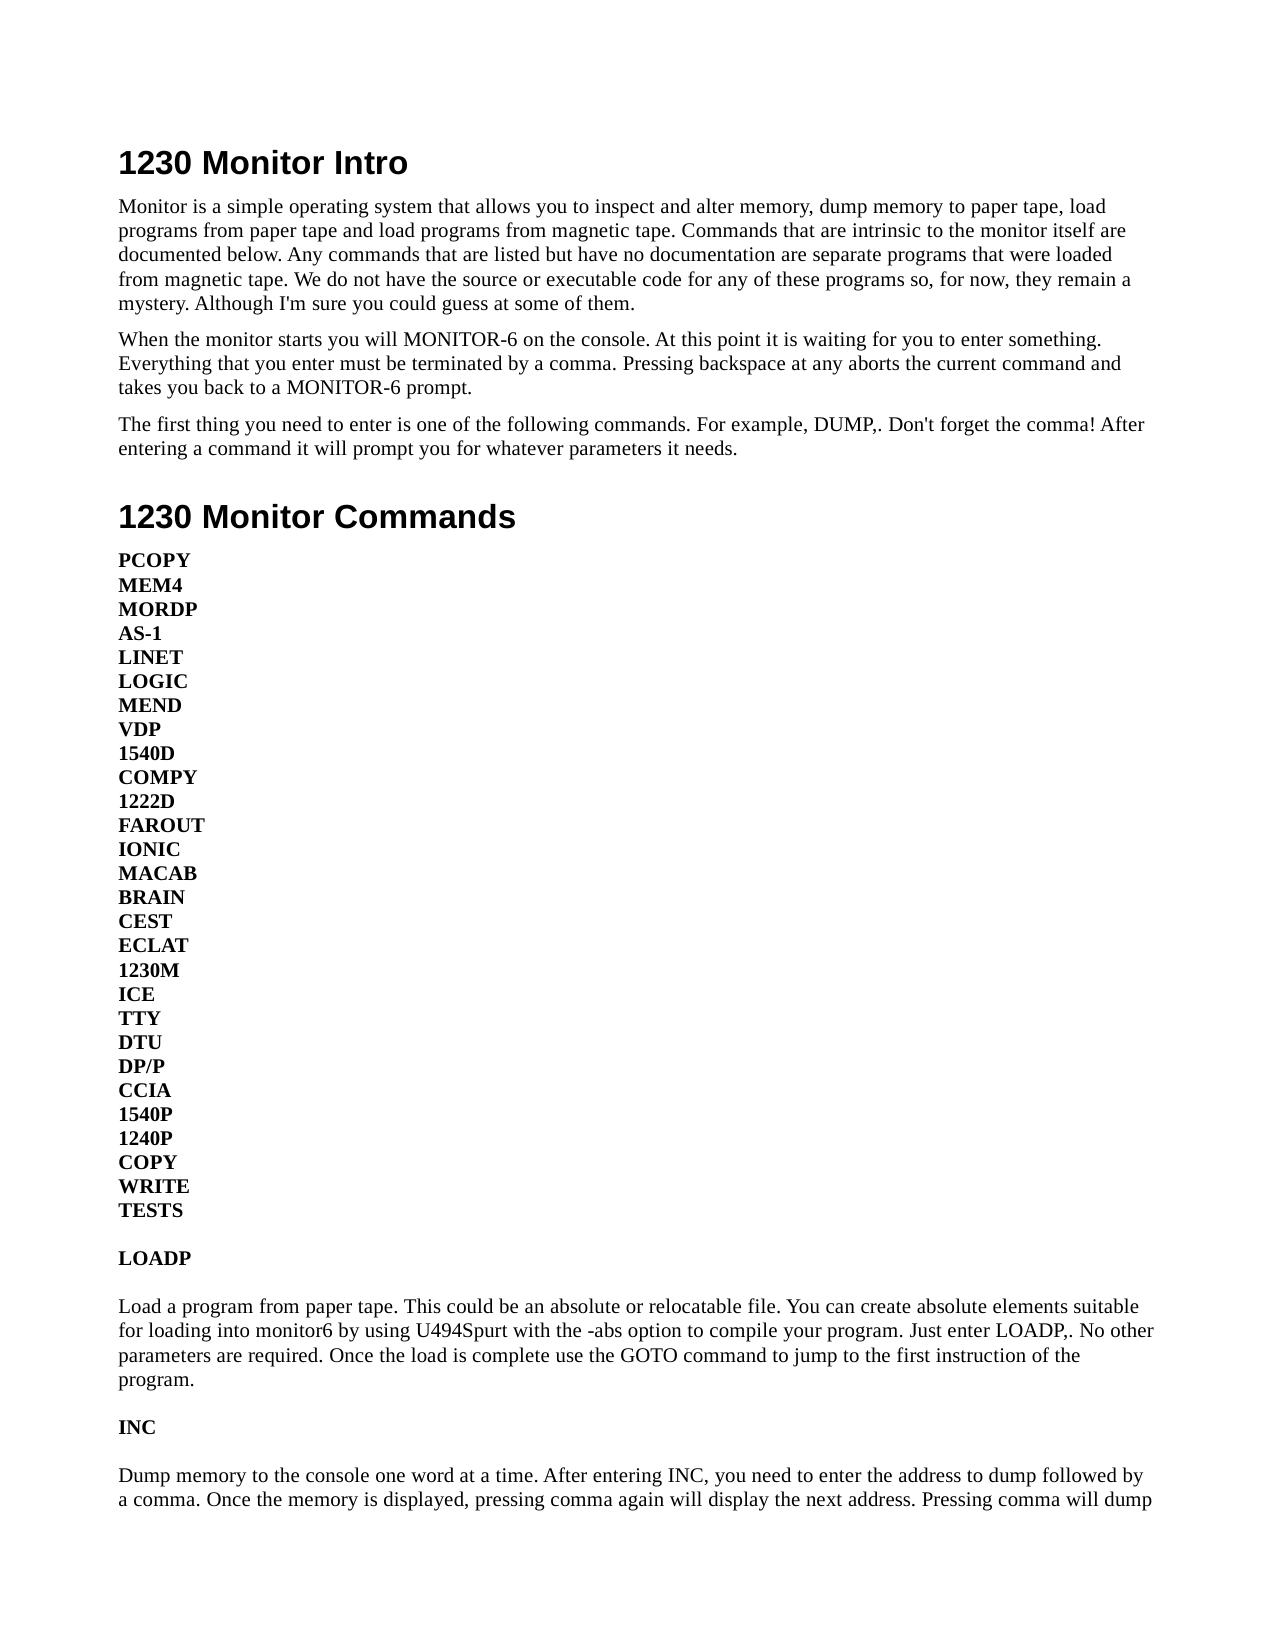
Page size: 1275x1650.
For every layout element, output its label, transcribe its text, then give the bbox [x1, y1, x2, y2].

text LINET [118, 644, 1157, 669]
text MORDP [118, 596, 1157, 621]
subtitle 1230 Monitor Intro [118, 143, 1157, 182]
text ECLAT [118, 933, 1157, 957]
text VDP [118, 717, 1157, 741]
text 1540P [118, 1102, 1157, 1126]
text AS-1 [118, 621, 1157, 644]
text COMPY [118, 765, 1157, 789]
text MEM4 [118, 572, 1157, 596]
text COPY [118, 1150, 1157, 1174]
text BRAIN [118, 885, 1157, 909]
text CCIA [118, 1078, 1157, 1102]
text TTY [118, 1006, 1157, 1029]
text 1222D [118, 789, 1157, 813]
text PCOPY [118, 548, 1157, 572]
text Dump memory to the console one word at a time. After entering INC, you need to enter the address to dump followed by a comma. Once the memory is displayed, pressing comma again will display the next address. Pressing comma will dump [118, 1463, 1157, 1511]
text DTU [118, 1029, 1157, 1054]
text 1540D [118, 741, 1157, 765]
text FAROUT [118, 813, 1157, 837]
subtitle 1230 Monitor Commands [118, 497, 1157, 536]
text MEND [118, 693, 1157, 717]
text WRITE [118, 1174, 1157, 1198]
text 1230M [118, 957, 1157, 981]
text ICE [118, 981, 1157, 1006]
text 1240P [118, 1126, 1157, 1150]
text Load a program from paper tape. This could be an absolute or relocatable file. You can create absolute elements suitable for loading into monitor6 by using U494Spurt with the -abs option to compile your program. Just enter LOADP,. No other parameters are required. Once the load is complete use the GOTO command to jump to the first instruction of the program. [118, 1294, 1157, 1391]
text MACAB [118, 861, 1157, 885]
text The first thing you need to enter is one of the following commands. For example, DUMP,. Don't forget the comma! After entering a command it will prompt you for whatever parameters it needs. [118, 412, 1157, 460]
text TESTS [118, 1198, 1157, 1222]
text CEST [118, 909, 1157, 933]
text LOADP [118, 1246, 1157, 1270]
text When the monitor starts you will MONITOR-6 on the console. At this point it is waiting for you to enter something. Everything that you enter must be terminated by a comma. Pressing backspace at any aborts the current command and takes you back to a MONITOR-6 prompt. [118, 327, 1157, 399]
text IONIC [118, 837, 1157, 861]
text INC [118, 1414, 1157, 1439]
text DP/P [118, 1054, 1157, 1078]
text Monitor is a simple operating system that allows you to inspect and alter memory, dump memory to paper tape, load programs from paper tape and load programs from magnetic tape. Commands that are intrinsic to the monitor itself are documented below. Any commands that are listed but have no documentation are separate programs that were loaded from magnetic tape. We do not have the source or executable code for any of these programs so, for now, they remain a mystery. Although I'm sure you could guess at some of them. [118, 194, 1157, 314]
text LOGIC [118, 669, 1157, 693]
